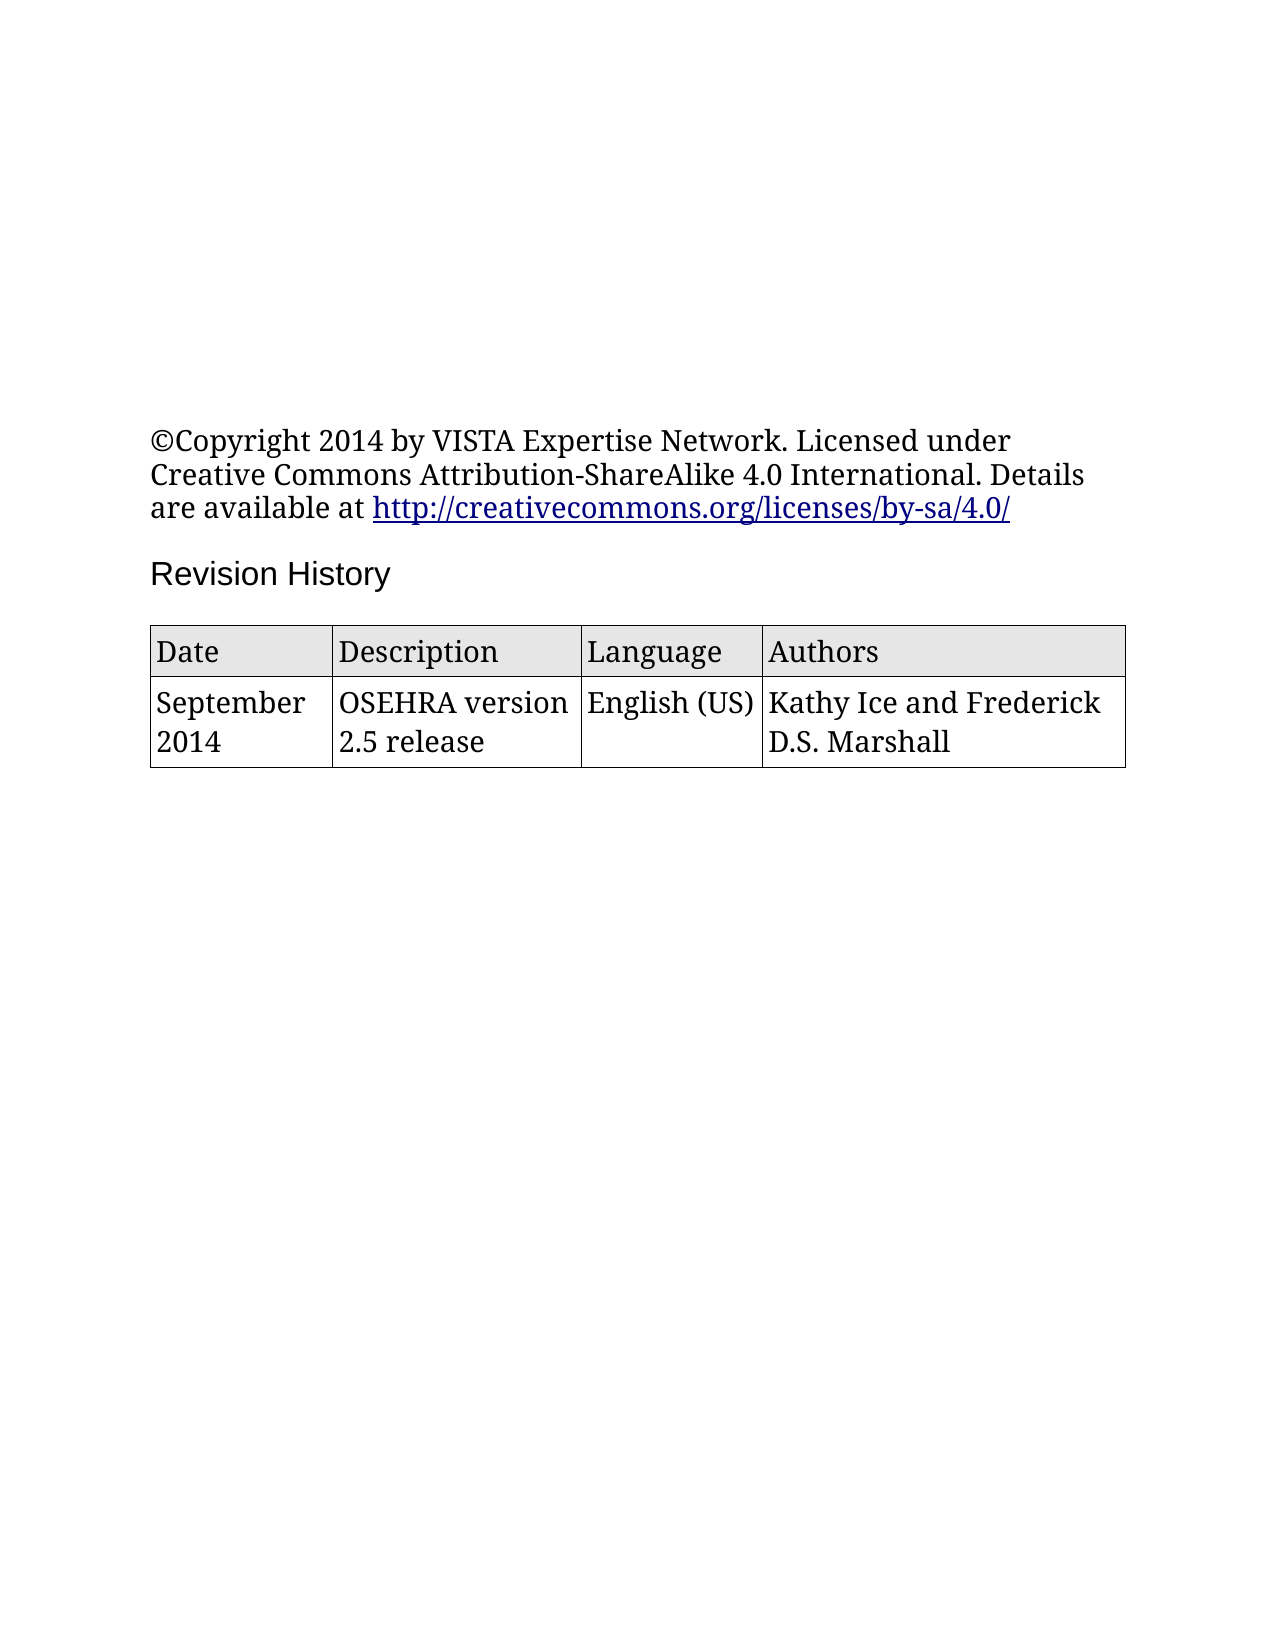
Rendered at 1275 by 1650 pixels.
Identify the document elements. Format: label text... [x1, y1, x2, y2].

table_header Authors [763, 626, 1125, 676]
table_header Description [333, 626, 581, 676]
table_header Language [582, 626, 762, 676]
table_header Date [151, 626, 332, 676]
table_cell Kathy Ice and Frederick D.S. Marshall [763, 677, 1125, 767]
text ©Copyright 2014 by VISTA Expertise Network. Licensed under Creative Commons Attribution-ShareAlike 4.0 International. Details are available at http://creativecommons.org/licenses/by-sa/4.0/ [150, 425, 1125, 525]
table_cell English (US) [582, 677, 762, 767]
text Revision History [150, 558, 1125, 592]
table_cell OSEHRA version 2.5 release [333, 677, 581, 767]
table_cell September 2014 [151, 677, 332, 767]
